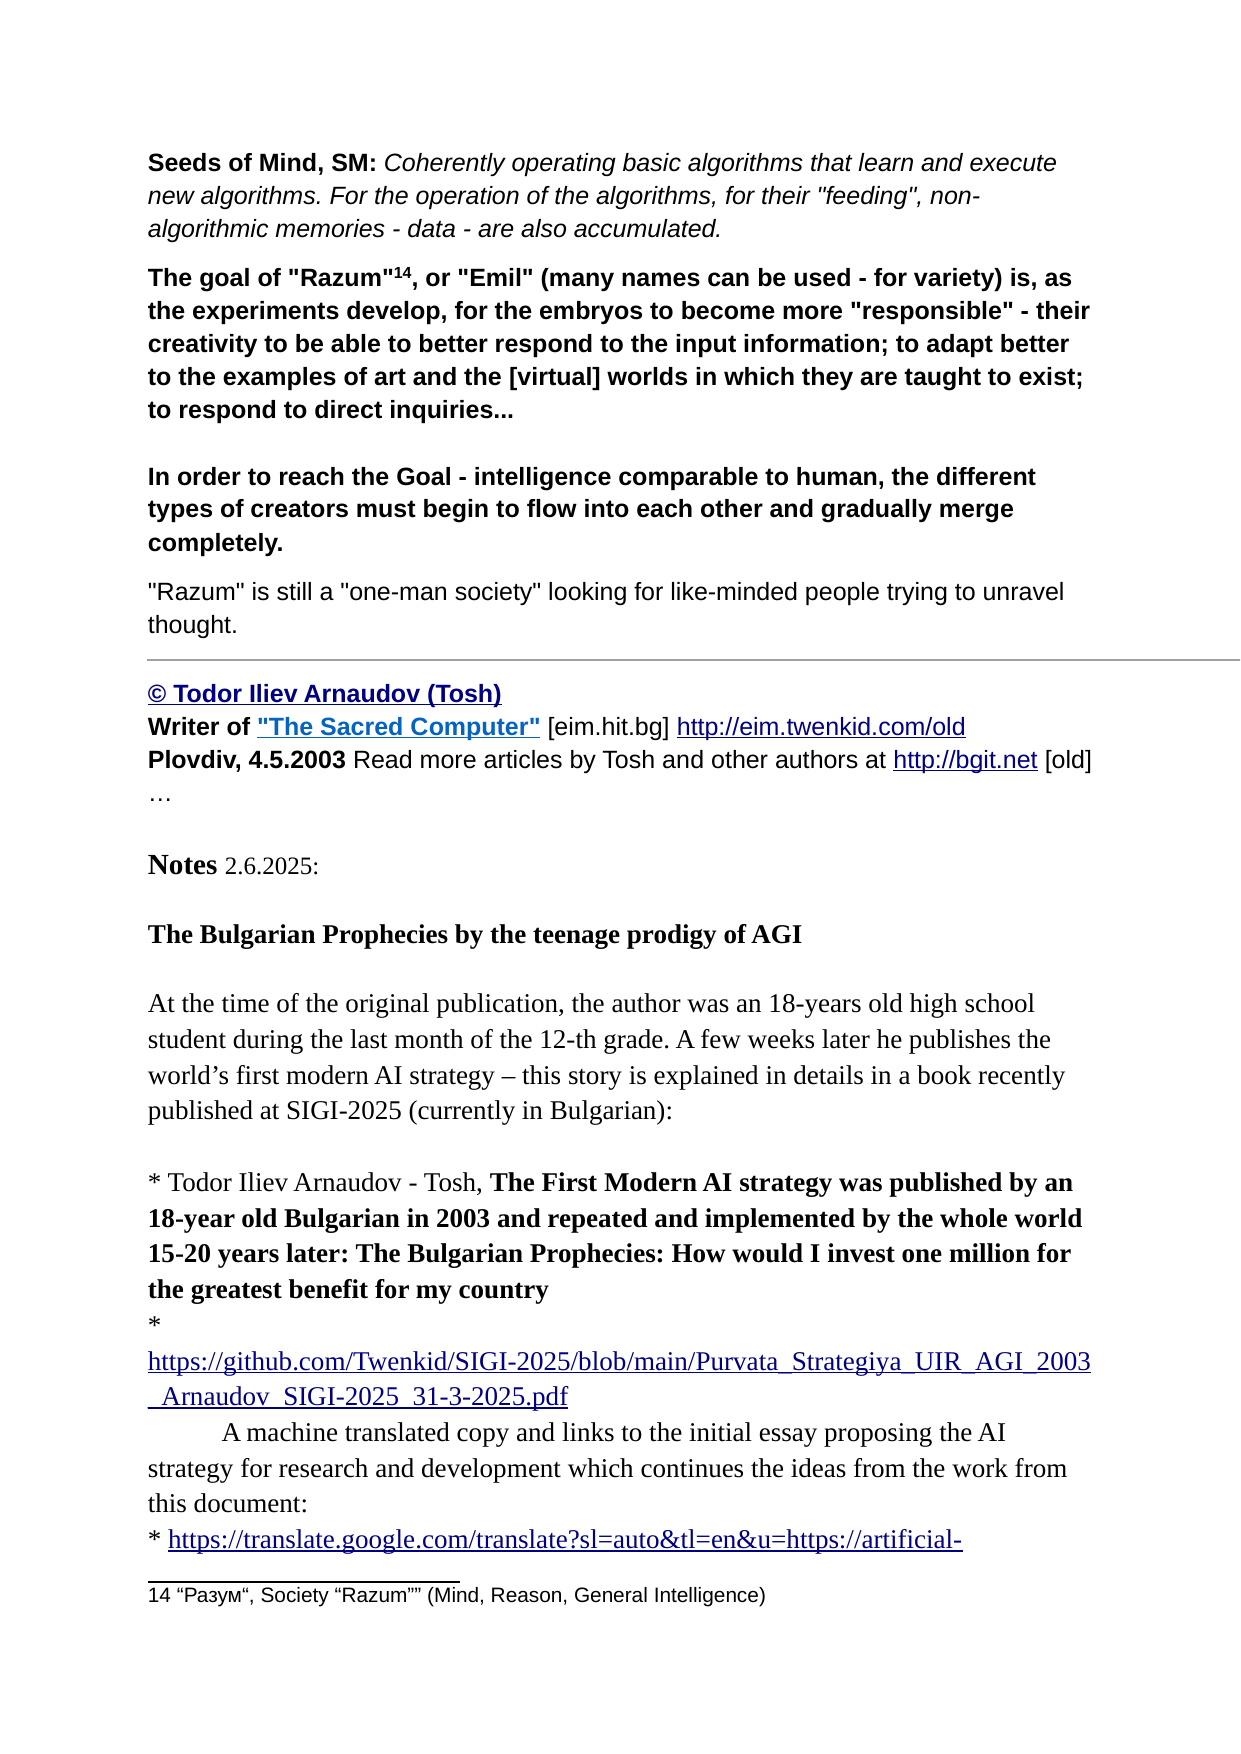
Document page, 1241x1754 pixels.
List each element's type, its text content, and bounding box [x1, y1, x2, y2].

text © Todor Iliev Arnaudov (Tosh) Writer of "The Sacred Computer" [eim.hit.bg] http://eim.twenkid.com/old Plovdiv, 4.5.2003 Read more articles by Tosh and other authors at http://bgit.net [old] … Notes 2.6.2025: The Bulgarian Prophecies by the teenage prodigy of AGI At the time of the original publication, the author was an 18-years old high school student during the last month of the 12-th grade. A few weeks later he publishes the world’s first modern AI strategy – this story is explained in details in a book recently published at SIGI-2025 (currently in Bulgarian): * Todor Iliev Arnaudov - Tosh, The First Modern AI strategy was published by an 18-year old Bulgarian in 2003 and repeated and implemented by the whole world 15-20 years later: The Bulgarian Prophecies: How would I invest one million for the greatest benefit for my country * https://github.com/Twenkid/SIGI-2025/blob/main/Purvata_Strategiya_UIR_AGI_2003_Arnaudov_SIGI-2025_31-3-2025.pdf A machine translated copy and links to the initial essay proposing the AI strategy for research and development which continues the ideas from the work from this document: * https://translate.google.com/translate?sl=auto&tl=en&u=https://artificial- [148, 679, 1093, 1554]
text Seeds of Mind, SM: Coherently operating basic algorithms that learn and execute new algorithms. For the operation of the algorithms, for their "feeding", non-algorithmic memories - data - are also accumulated. [148, 148, 1093, 242]
text "Razum" is still a "one-man society" looking for like-minded people trying to unravel thought. [148, 577, 1093, 639]
text “Разум“, Society “Razum”” (Mind, Reason, General Intelligence) [148, 1582, 1093, 1606]
text The goal of "Razum", or "Emil" (many names can be used - for variety) is, as the experiments develop, for the embryos to become more "responsible" - their creativity to be able to better respond to the input information; to adapt better to the examples of art and the [virtual] worlds in which they are taught to exist; to respond to direct inquiries... In order to reach the Goal - intelligence comparable to human, the different types of creators must begin to flow into each other and gradually merge completely. [148, 263, 1093, 556]
